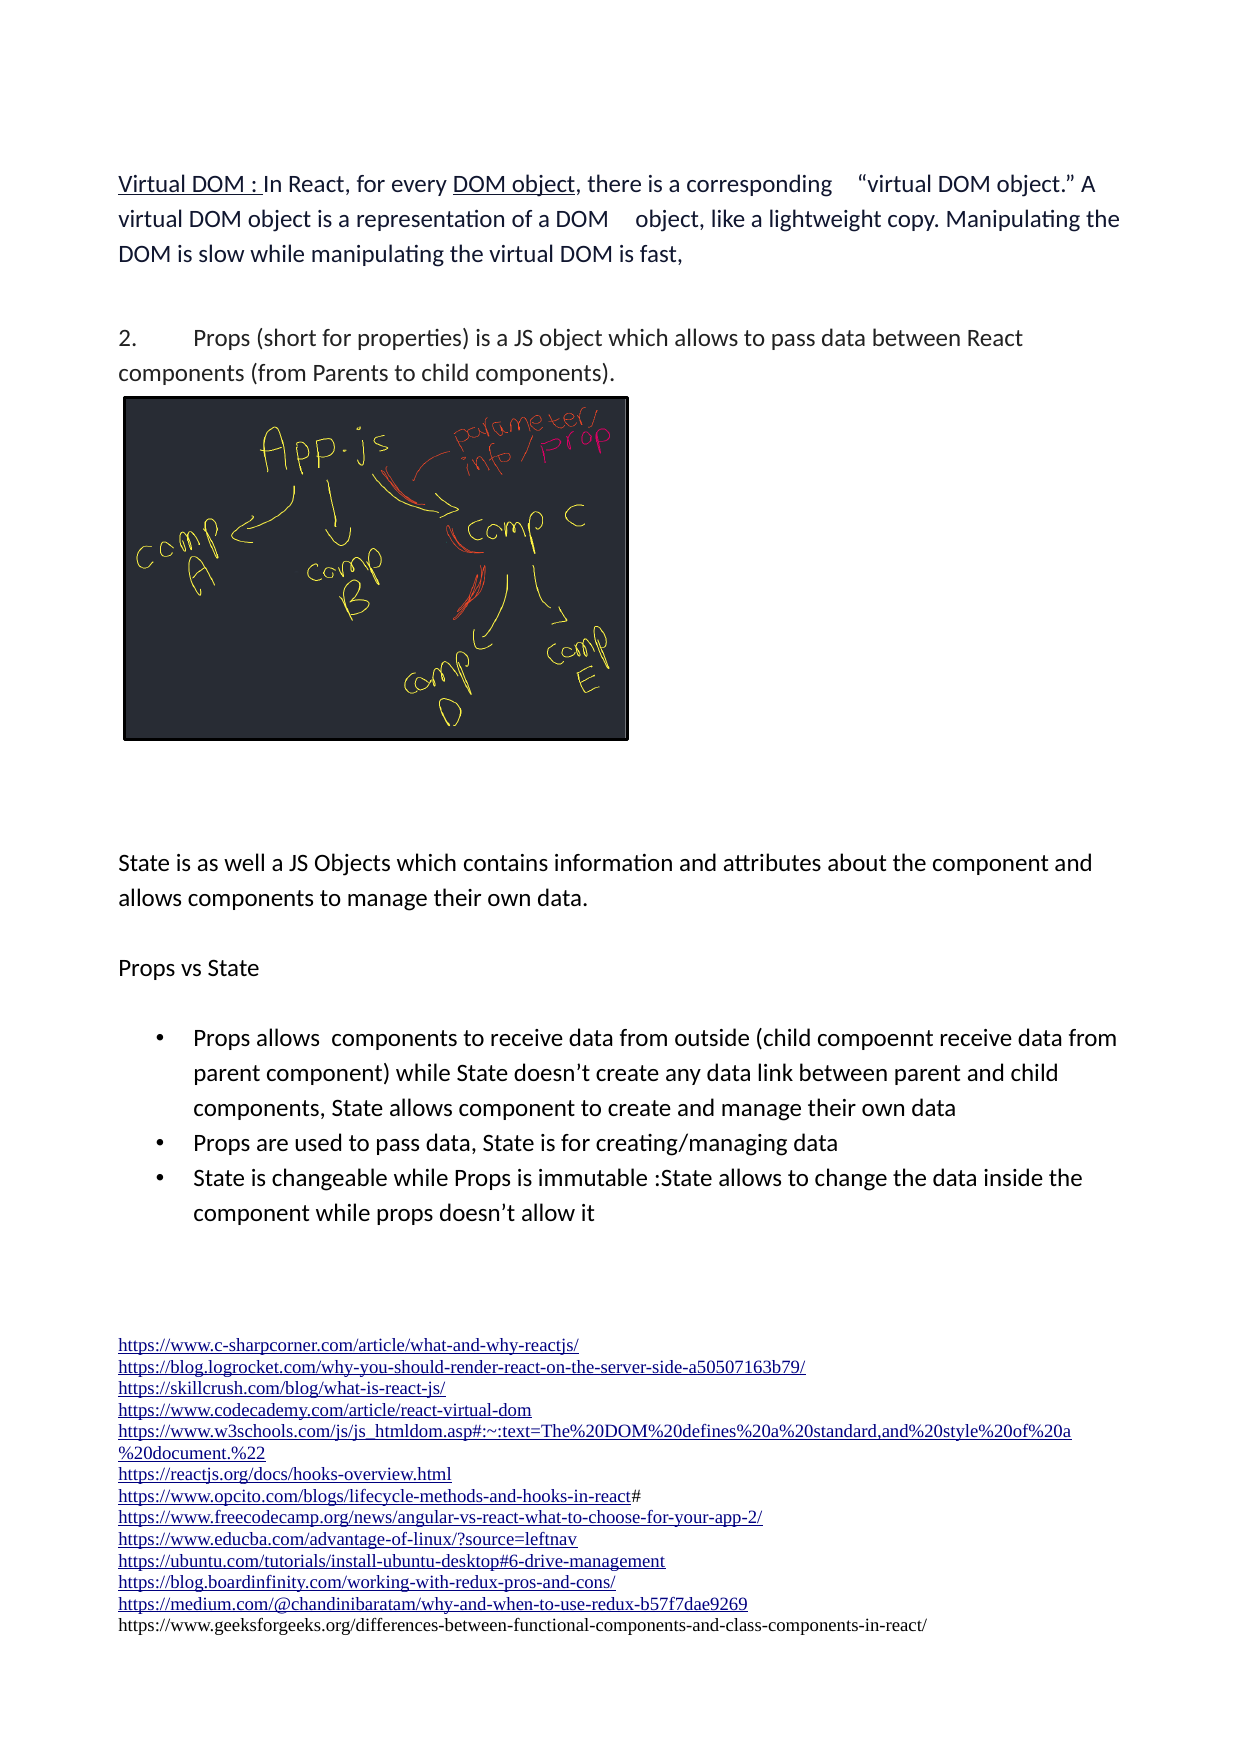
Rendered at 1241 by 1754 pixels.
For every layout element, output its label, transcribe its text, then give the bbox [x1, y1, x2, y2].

text State is as well a JS Objects which contains information and attributes about the component and allows components to manage their own data. [118, 847, 1122, 913]
list State is changeable while Props is immutable :State allows to change the data inside the component while props doesn’t allow it [156, 1162, 1122, 1228]
list Props allows components to receive data from outside (child compoennt receive data from parent component) while State doesn’t create any data link between parent and child components, State allows component to create and manage their own data [156, 1022, 1122, 1123]
picture [126, 399, 626, 738]
text Virtual DOM : In React, for every DOM object, there is a corresponding “virtual DOM object.” A virtual DOM object is a representation of a DOM object, like a lightweight copy. Manipulating the DOM is slow while manipulating the virtual DOM is fast, [118, 168, 1122, 268]
list Props are used to pass data, State is for creating/managing data [156, 1127, 1122, 1158]
text Props vs State [118, 952, 1122, 983]
list Props (short for properties) is a JS object which allows to pass data between React components (from Parents to child components). [118, 322, 1122, 388]
